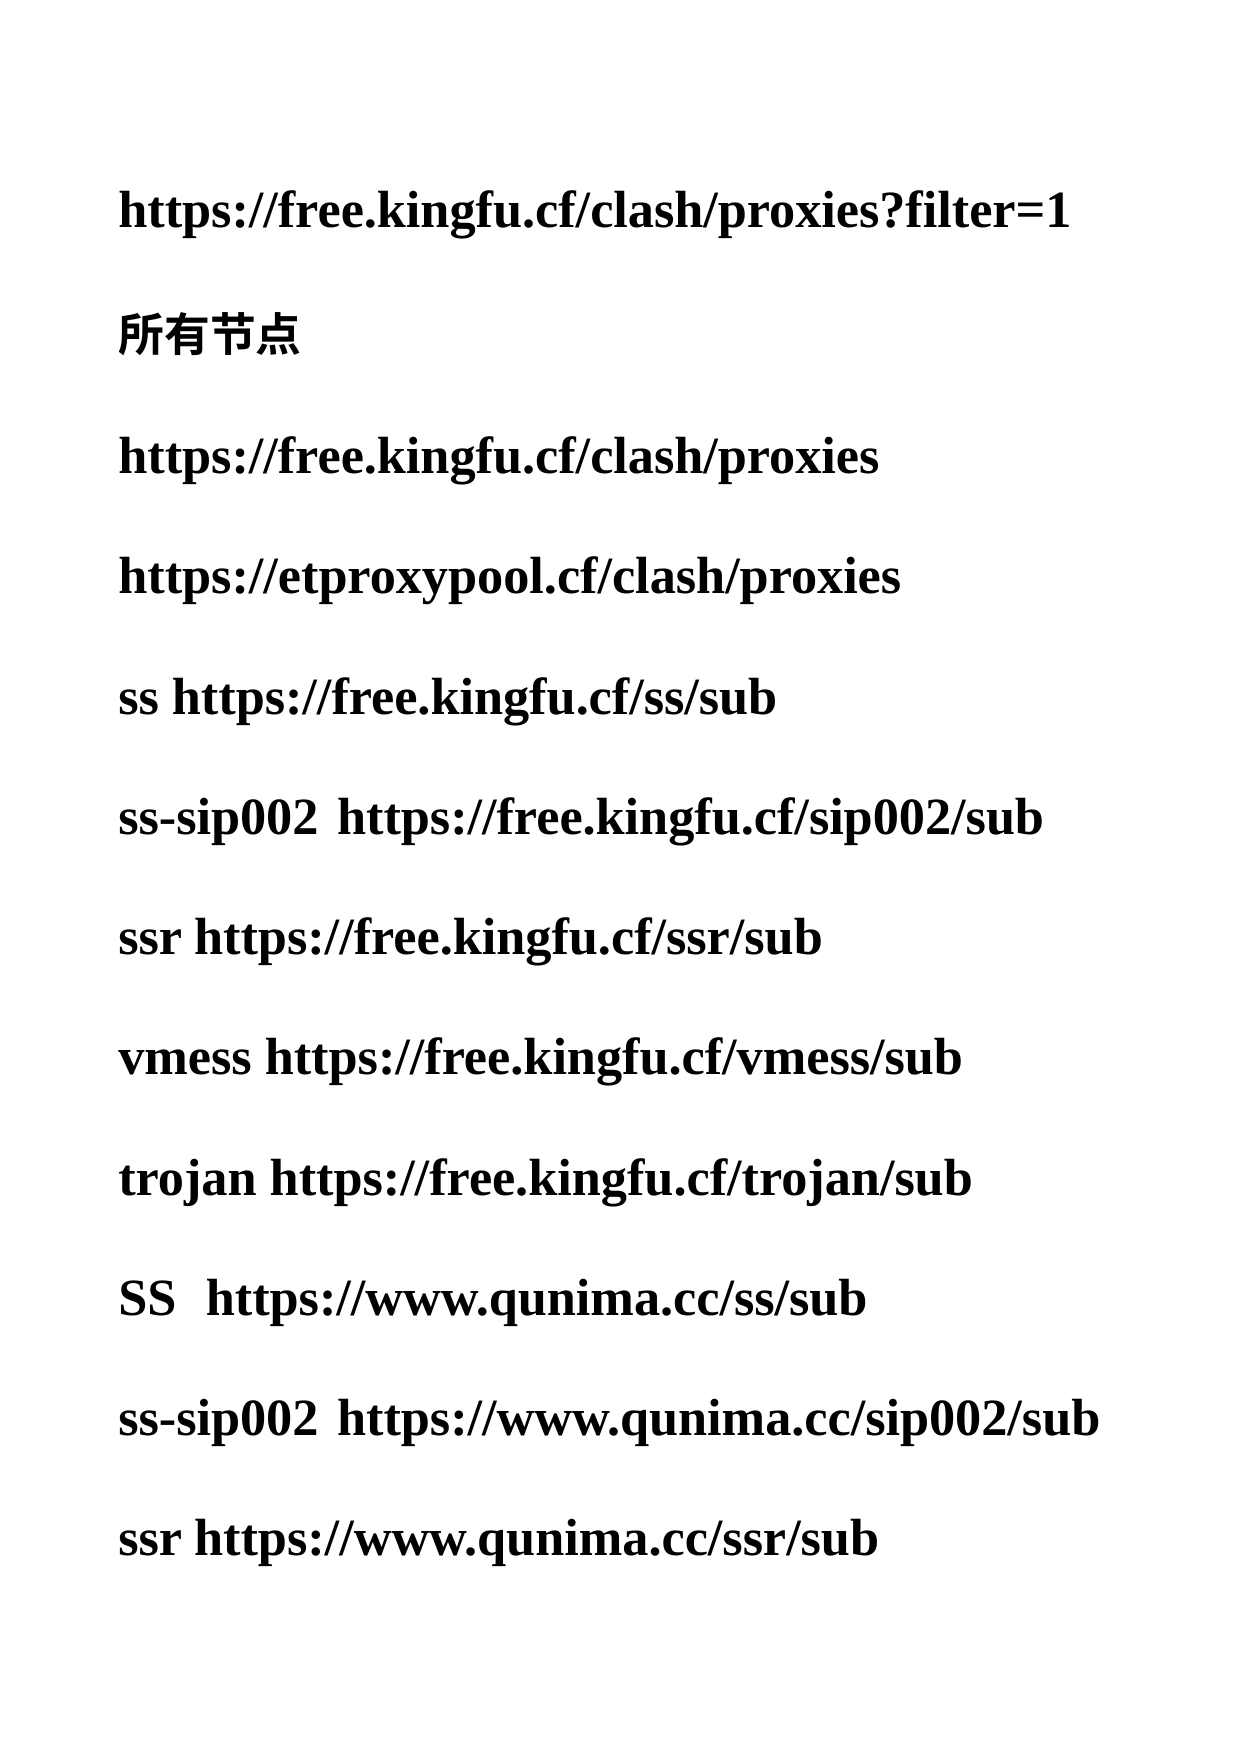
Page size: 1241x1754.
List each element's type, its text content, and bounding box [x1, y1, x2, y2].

text https://free.kingfu.cf/clash/proxies [118, 425, 1122, 485]
text ss-sip002 https://www.qunima.cc/sip002/sub [118, 1387, 1122, 1447]
text ssr https://www.qunima.cc/ssr/sub [118, 1507, 1122, 1567]
text ss https://free.kingfu.cf/ss/sub [118, 665, 1122, 725]
text ss-sip002 https://free.kingfu.cf/sip002/sub [118, 786, 1122, 846]
text https://etproxypool.cf/clash/proxies [118, 545, 1122, 605]
text 所有节点 [118, 298, 1122, 365]
text trojan https://free.kingfu.cf/trojan/sub [118, 1146, 1122, 1206]
text https://free.kingfu.cf/clash/proxies?filter=1 [118, 178, 1122, 238]
text vmess https://free.kingfu.cf/vmess/sub [118, 1026, 1122, 1086]
text SS https://www.qunima.cc/ss/sub [118, 1266, 1122, 1326]
text ssr https://free.kingfu.cf/ssr/sub [118, 906, 1122, 966]
